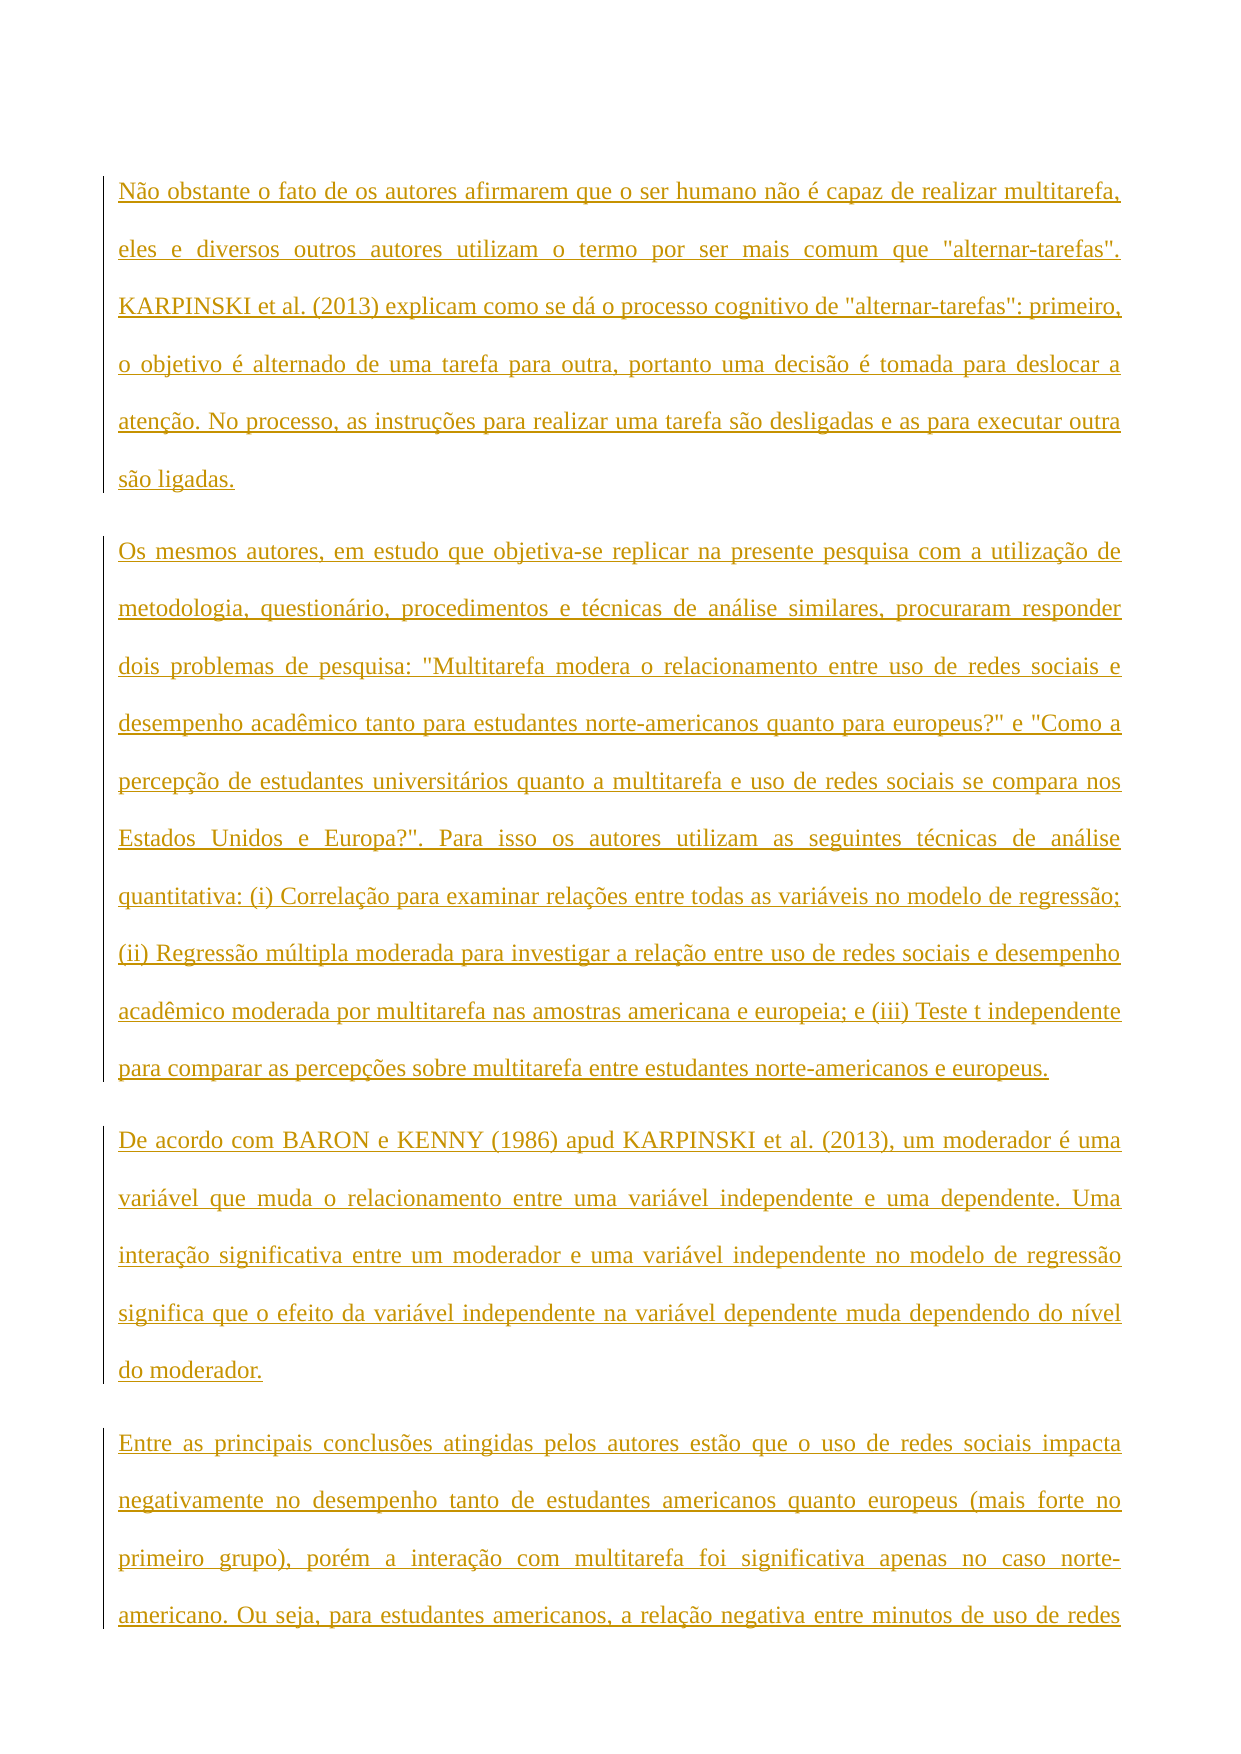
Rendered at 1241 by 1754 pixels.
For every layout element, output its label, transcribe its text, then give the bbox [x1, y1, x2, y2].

text Estados Unidos e Europa?". Para isso os autores utilizam as seguintes técnicas de análise quantitativa: (i) Correlação para examinar relações entre todas as variáveis no modelo de regressão; (ii) Regressão múltipla moderada para investigar a relação entre uso de redes sociais e desempenho acadêmico moderada por multitarefa nas amostras americana e europeia; e (iii) Teste t independente [118, 792, 1122, 1021]
text percepção de estudantes universitários quanto a multitarefa e uso de redes sociais se compara nos [118, 735, 1122, 791]
text variável que muda o relacionamento entre uma variável independente e uma dependente. Uma [118, 1152, 1122, 1208]
text interação significativa entre um moderador e uma variável independente no modelo de regressão [118, 1209, 1122, 1266]
text negativamente no desempenho tanto de estudantes americanos quanto europeus (mais forte no [118, 1454, 1122, 1510]
text De acordo com BARON e KENNY (1986) apud KARPINSKI et al. (2013), um moderador é uma [118, 1126, 1122, 1151]
text o objetivo é alternado de uma tarefa para outra, portanto uma decisão é tomada para deslocar a atenção. No processo, as instruções para realizar uma tarefa são desligadas e as para executar outra são ligadas. [118, 318, 1122, 493]
text metodologia, questionário, procedimentos e técnicas de análise similares, procuraram responder [118, 562, 1122, 618]
text significa que o efeito da variável independente na variável dependente muda dependendo do nível [118, 1267, 1122, 1323]
text do moderador. [118, 1324, 1122, 1384]
text Os mesmos autores, em estudo que objetiva-se replicar na presente pesquisa com a utilização de [118, 536, 1122, 561]
text primeiro grupo), porém a interação com multitarefa foi significativa apenas no caso norte-americano. Ou seja, para estudantes americanos, a relação negativa entre minutos de uso de redes [118, 1512, 1122, 1629]
text Entre as principais conclusões atingidas pelos autores estão que o uso de redes sociais impacta [118, 1428, 1122, 1453]
text desempenho acadêmico tanto para estudantes norte-americanos quanto para europeus?" e "Como a [118, 677, 1122, 733]
text Não obstante o fato de os autores afirmarem que o ser humano não é capaz de realizar multitarefa, eles e diversos outros autores utilizam o termo por ser mais comum que "alternar-tarefas". KARPINSKI et al. (2013) explicam como se dá o processo cognitivo de "alternar-tarefas": primeiro, [118, 176, 1122, 316]
text para comparar as percepções sobre multitarefa entre estudantes norte-americanos e europeus. [118, 1022, 1122, 1082]
text dois problemas de pesquisa: "Multitarefa modera o relacionamento entre uso de redes sociais e [118, 620, 1122, 676]
